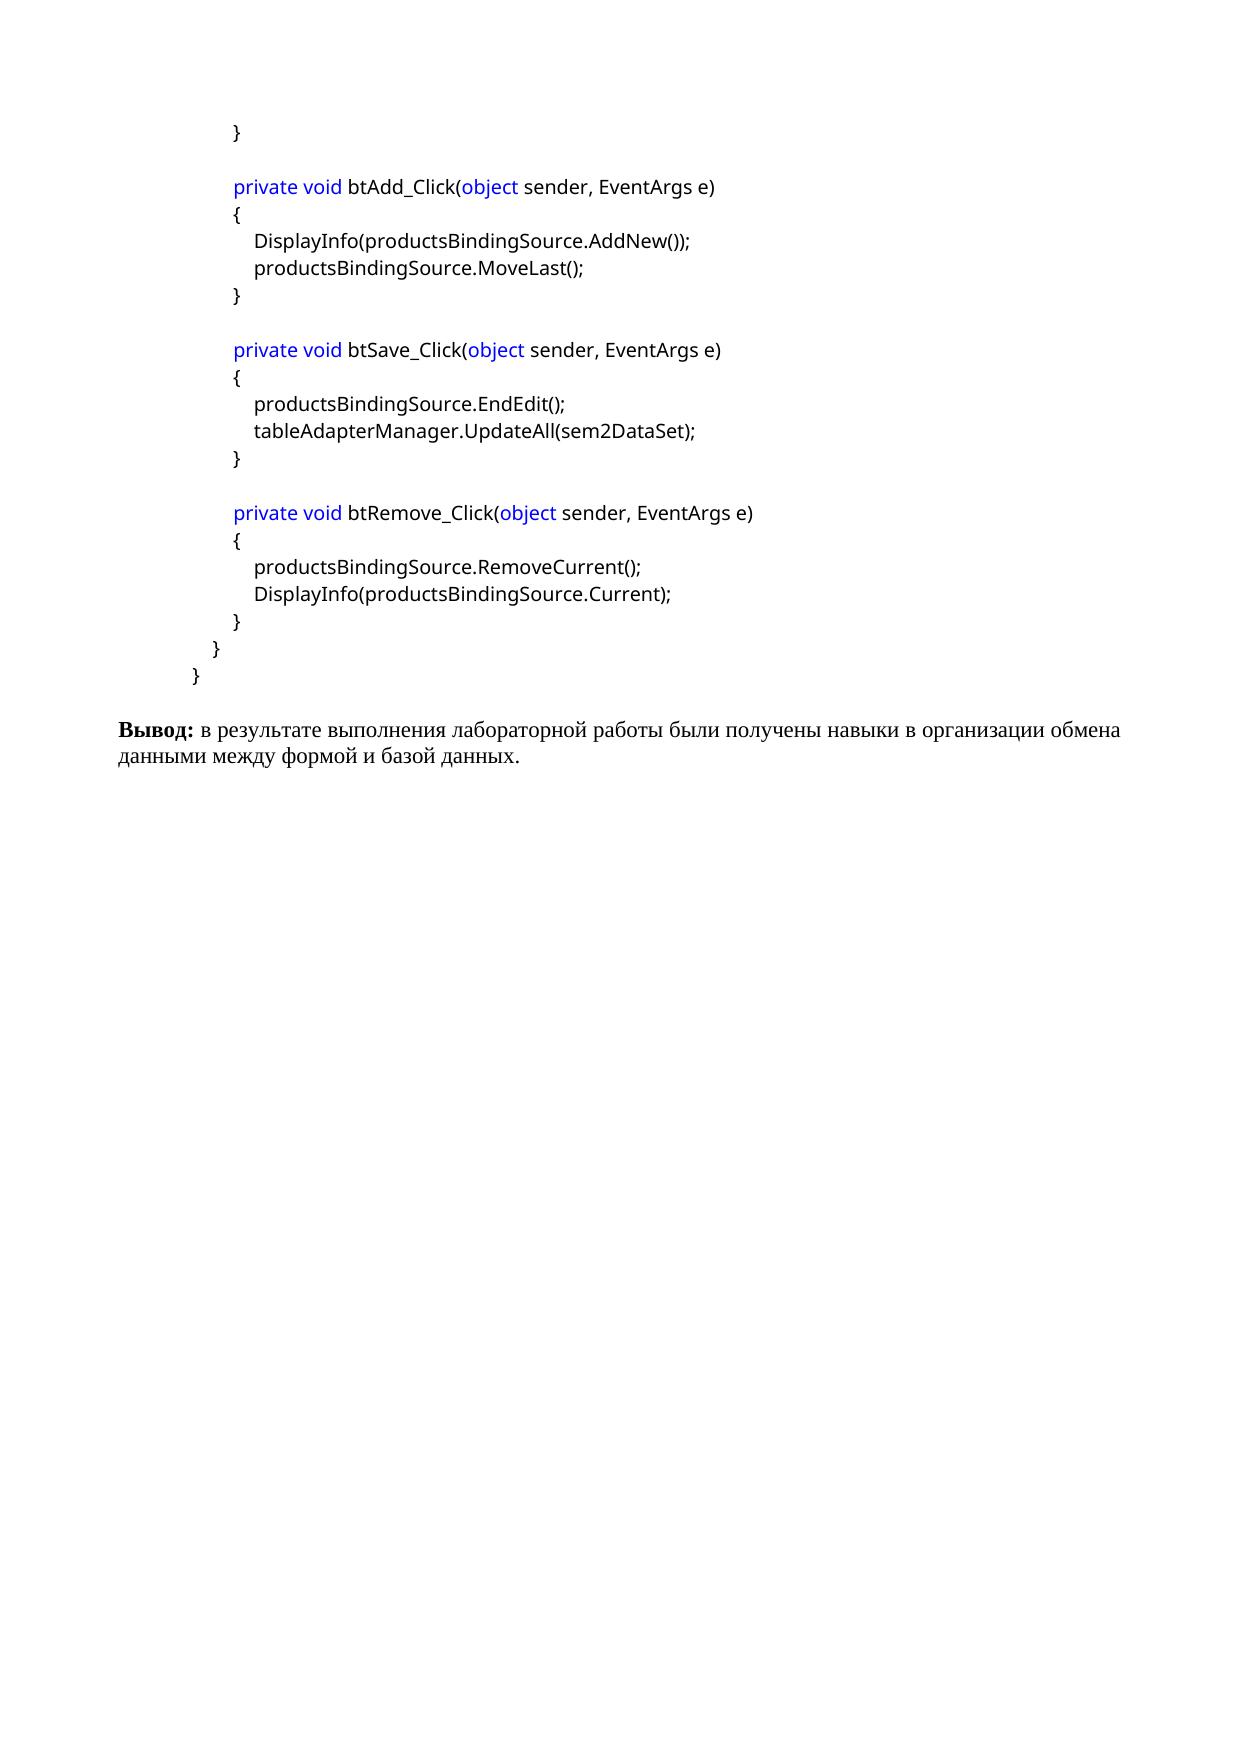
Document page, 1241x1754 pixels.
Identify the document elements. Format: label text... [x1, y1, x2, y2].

text } [118, 607, 1122, 634]
text } [118, 661, 1122, 688]
text DisplayInfo(productsBindingSource.Current); [118, 580, 1122, 607]
text Вывод: в результате выполнения лабораторной работы были получены навыки в организации обмена данными между формой и базой данных. [118, 716, 1122, 768]
text private void btRemove_Click(object sender, EventArgs e) [118, 499, 1122, 526]
text { [118, 363, 1122, 390]
text private void btSave_Click(object sender, EventArgs e) [118, 336, 1122, 363]
text productsBindingSource.EndEdit(); [118, 390, 1122, 417]
text productsBindingSource.RemoveCurrent(); [118, 553, 1122, 580]
text } [118, 118, 1122, 145]
text productsBindingSource.MoveLast(); [118, 254, 1122, 281]
text { [118, 200, 1122, 227]
text tableAdapterManager.UpdateAll(sem2DataSet); [118, 417, 1122, 444]
text private void btAdd_Click(object sender, EventArgs e) [118, 173, 1122, 200]
text DisplayInfo(productsBindingSource.AddNew()); [118, 227, 1122, 254]
text } [118, 281, 1122, 308]
text { [118, 526, 1122, 553]
text } [118, 634, 1122, 661]
text } [118, 444, 1122, 471]
